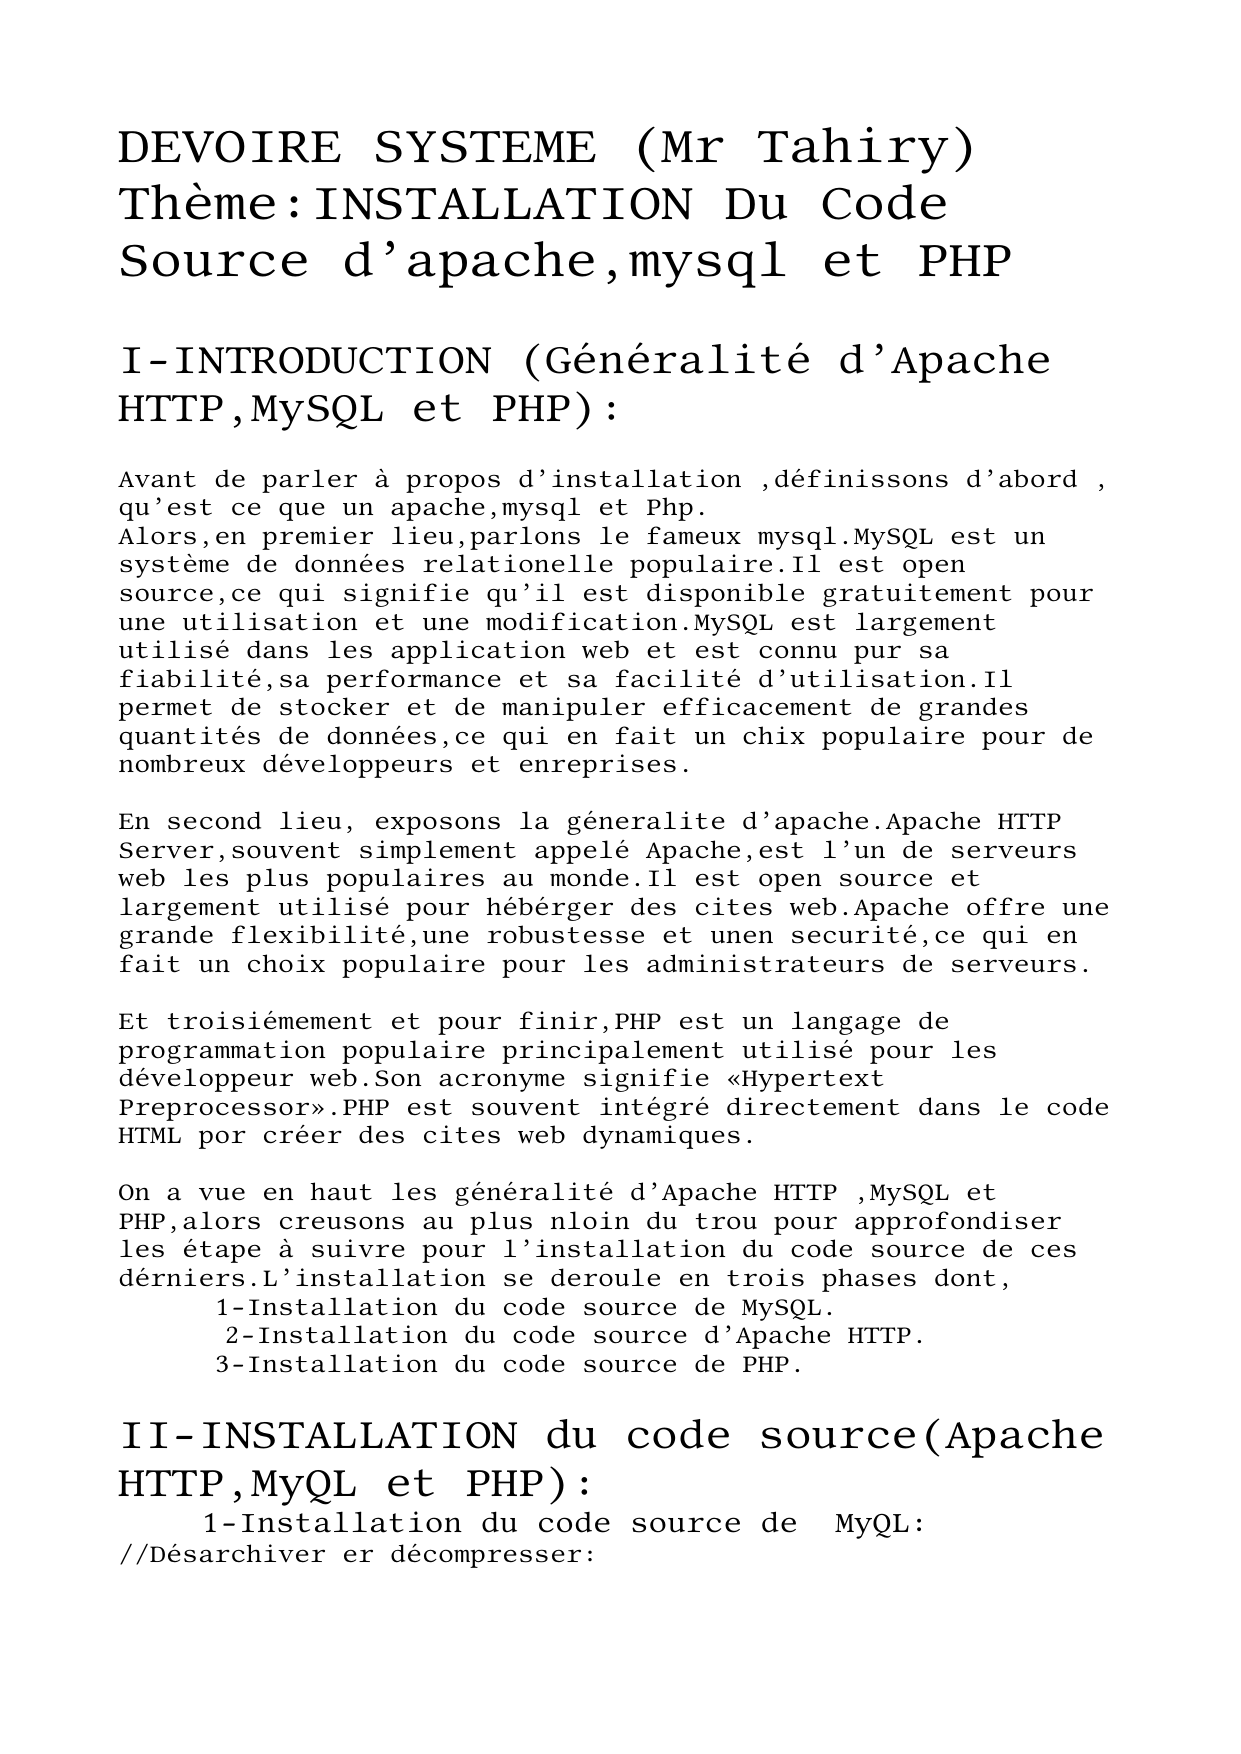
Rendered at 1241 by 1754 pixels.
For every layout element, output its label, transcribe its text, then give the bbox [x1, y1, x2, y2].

text On a vue en haut les généralité d’Apache HTTP ,MySQL et PHP,alors creusons au plus nloin du trou pour approfondiser les étape à suivre pour l’installation du code source de ces dérniers.L’installation se deroule en trois phases dont, [118, 1178, 1122, 1292]
text I-INTRODUCTION (Généralité d’Apache HTTP,MySQL et PHP): [118, 337, 1122, 432]
text Et troisiémement et pour finir,PHP est un langage de programmation populaire principalement utilisé pour les développeur web.Son acronyme signifie «Hypertext Preprocessor».PHP est souvent intégré directement dans le code HTML por créer des cites web dynamiques. [118, 1007, 1122, 1150]
text Thème:INSTALLATION Du Code Source d’apache,mysql et PHP [118, 175, 1122, 289]
text DEVOIRE SYSTEME (Mr Tahiry) [118, 118, 1122, 175]
text 3-Installation du code source de PHP. [118, 1349, 1122, 1378]
text En second lieu, exposons la géneralite d’apache.Apache HTTP Server,souvent simplement appelé Apache,est l’un de serveurs web les plus populaires au monde.Il est open source et largement utilisé pour hébérger des cites web.Apache offre une grande flexibilité,une robustesse et unen securité,ce qui en fait un choix populaire pour les administrateurs de serveurs. [118, 807, 1122, 978]
text Alors,en premier lieu,parlons le fameux mysql.MySQL est un système de données relationelle populaire.Il est open source,ce qui signifie qu’il est disponible gratuitement pour une utilisation et une modification.MySQL est largement utilisé dans les application web et est connu pur sa fiabilité,sa performance et sa facilité d’utilisation.Il permet de stocker et de manipuler efficacement de grandes quantités de données,ce qui en fait un chix populaire pour de nombreux développeurs et enreprises. [118, 522, 1122, 779]
text 2-Installation du code source d’Apache HTTP. [118, 1321, 1122, 1349]
text Avant de parler à propos d’installation ,définissons d’abord , qu’est ce que un apache,mysql et Php. [118, 465, 1122, 522]
text //Désarchiver er décompresser: [118, 1539, 1122, 1568]
text 1-Installation du code source de MySQL. [118, 1292, 1122, 1321]
text II-INSTALLATION du code source(Apache HTTP,MyQL et PHP): [118, 1411, 1122, 1506]
text 1-Installation du code source de MyQL: [118, 1506, 1122, 1539]
